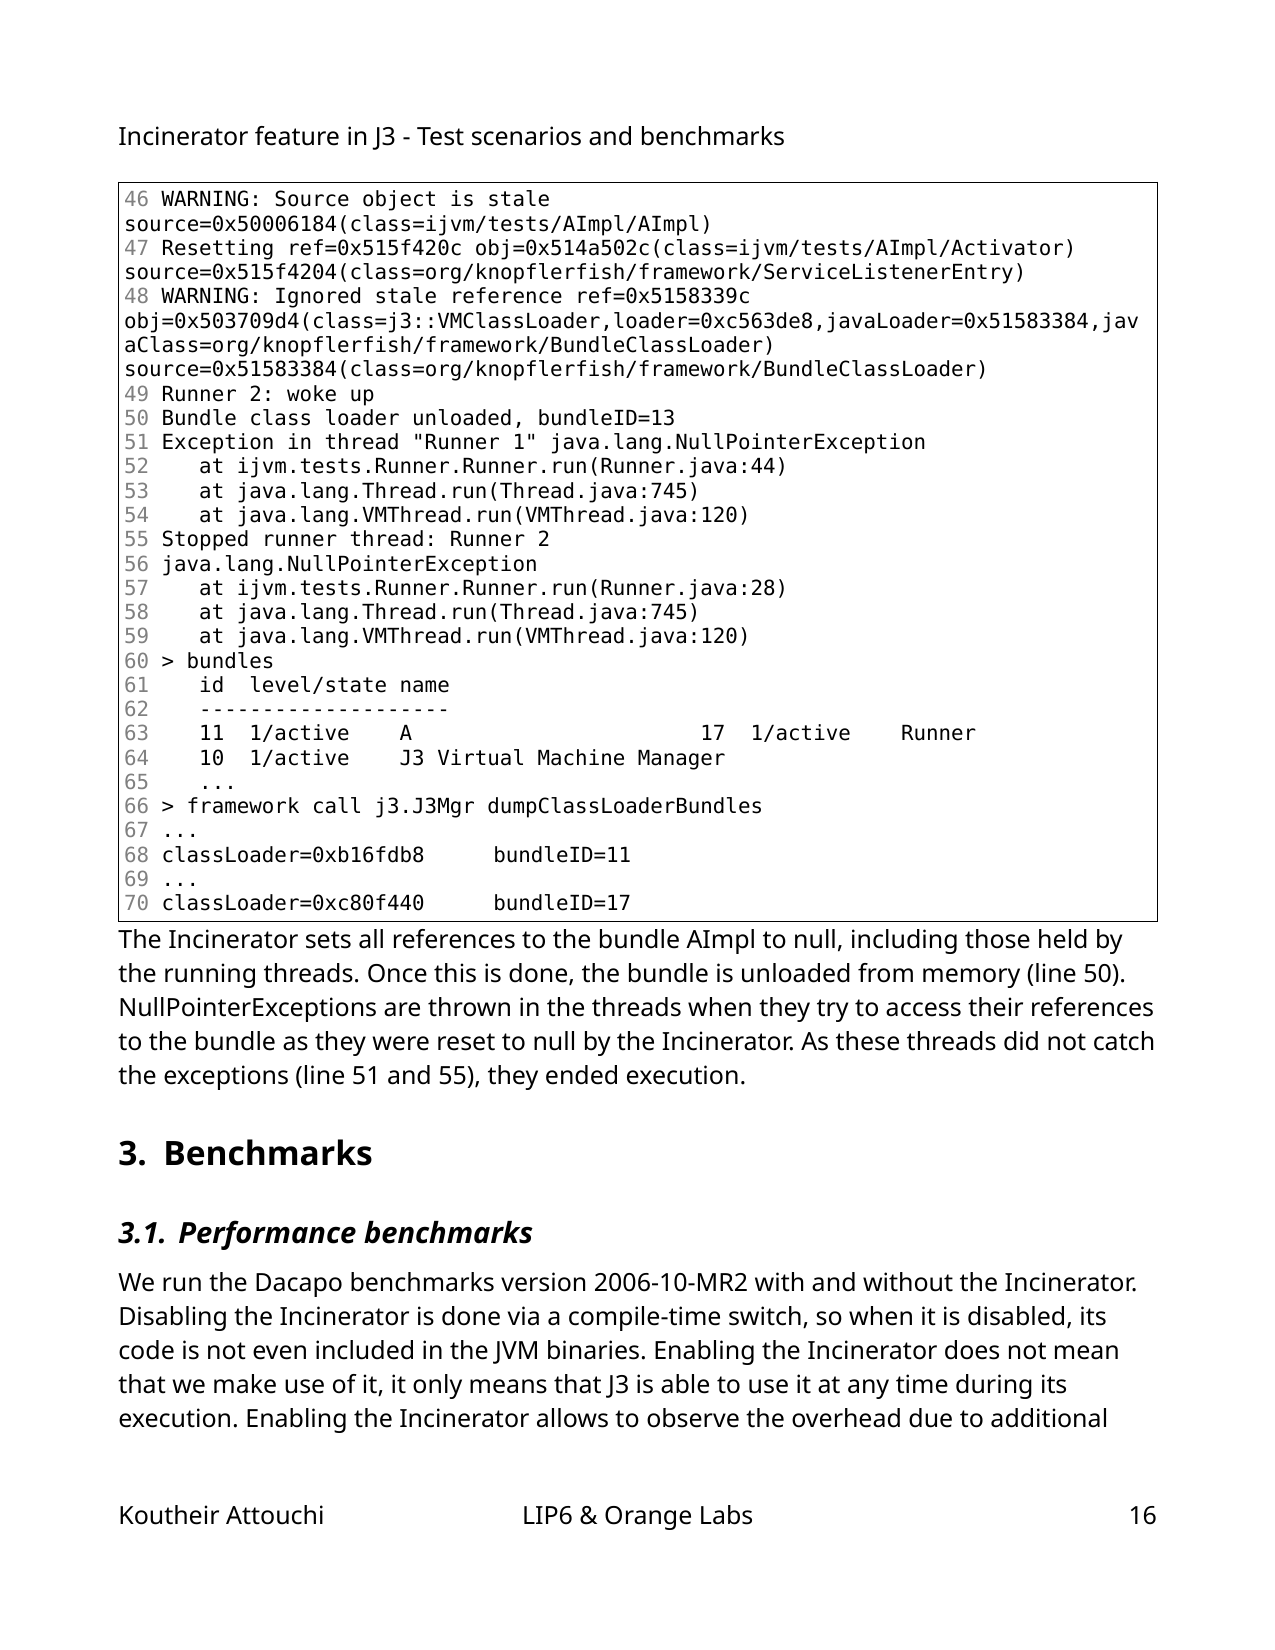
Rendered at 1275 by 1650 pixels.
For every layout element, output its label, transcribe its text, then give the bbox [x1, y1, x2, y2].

table_header 46 WARNING: Source object is stale source=0x50006184(class=ijvm/tests/AImpl/AImpl) 47 Resetting ref=0x515f420c obj=0x514a502c(class=ijvm/tests/AImpl/Activator) source=0x515f4204(class=org/knopflerfish/framework/ServiceListenerEntry) 48 WARNING: Ignored stale reference ref=0x5158339c obj=0x503709d4(class=j3::VMClassLoader,loader=0xc563de8,javaLoader=0x51583384,javaClass=org/knopflerfish/framework/BundleClassLoader) source=0x51583384(class=org/knopflerfish/framework/BundleClassLoader) 49 Runner 2: woke up 50 Bundle class loader unloaded, bundleID=13 51 Exception in thread "Runner 1" java.lang.NullPointerException 52 at ijvm.tests.Runner.Runner.run(Runner.java:44) 53 at java.lang.Thread.run(Thread.java:745) 54 at java.lang.VMThread.run(VMThread.java:120) 55 Stopped runner thread: Runner 2 56 java.lang.NullPointerException 57 at ijvm.tests.Runner.Runner.run(Runner.java:28) 58 at java.lang.Thread.run(Thread.java:745) 59 at java.lang.VMThread.run(VMThread.java:120) 60 > bundles 61 id level/state name 62 -------------------- 63 11 1/active A 17 1/active Runner 64 10 1/active J3 Virtual Machine Manager 65 ... 66 > framework call j3.J3Mgr dumpClassLoaderBundles 67 ... 68 classLoader=0xb16fdb8 bundleID=11 69 ... 70 classLoader=0xc80f440 bundleID=17 [119, 183, 1157, 921]
subtitle Performance benchmarks [118, 1212, 1157, 1252]
text We run the Dacapo benchmarks version 2006-10-MR2 with and without the Incinerator. Disabling the Incinerator is done via a compile-time switch, so when it is disabled, its code is not even included in the JVM binaries. Enabling the Incinerator does not mean that we make use of it, it only means that J3 is able to use it at any time during its execution. Enabling the Incinerator allows to observe the overhead due to additional [118, 1265, 1157, 1435]
subtitle Benchmarks [118, 1129, 1157, 1175]
text The Incinerator sets all references to the bundle AImpl to null, including those held by the running threads. Once this is done, the bundle is unloaded from memory (line 50). NullPointerExceptions are thrown in the threads when they try to access their references to the bundle as they were reset to null by the Incinerator. As these threads did not catch the exceptions (line 51 and 55), they ended execution. [118, 922, 1157, 1092]
